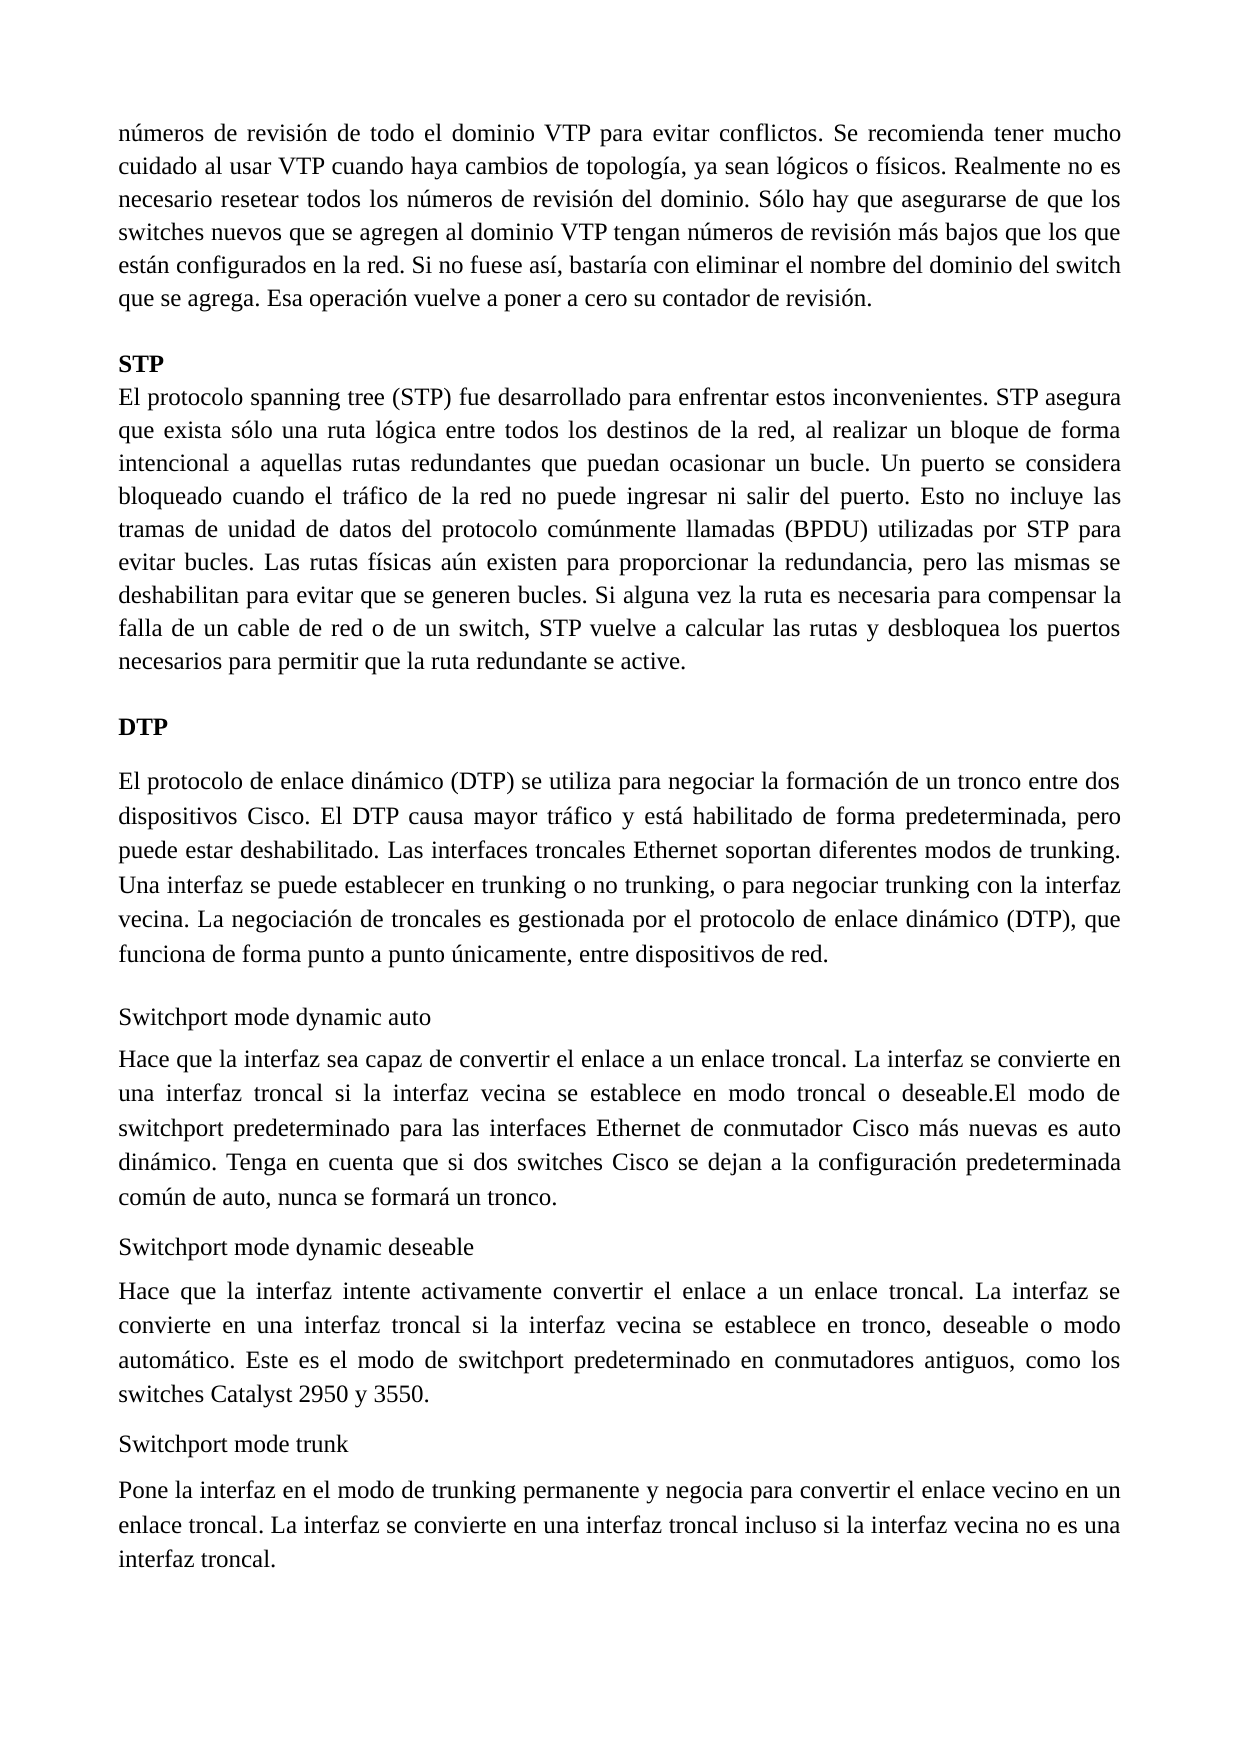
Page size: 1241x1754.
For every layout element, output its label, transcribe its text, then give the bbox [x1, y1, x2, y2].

text Hace que la interfaz intente activamente convertir el enlace a un enlace troncal. La interfaz se convierte en una interfaz troncal si la interfaz vecina se establece en tronco, deseable o modo automático. Este es el modo de switchport predeterminado en conmutadores antiguos, como los switches Catalyst 2950 y 3550. [118, 1276, 1122, 1408]
subtitle Switchport mode dynamic deseable [118, 1232, 1122, 1260]
text El protocolo de enlace dinámico (DTP) se utiliza para negociar la formación de un tronco entre dos dispositivos Cisco. El DTP causa mayor tráfico y está habilitado de forma predeterminada, pero puede estar deshabilitado. Las interfaces troncales Ethernet soportan diferentes modos de trunking. Una interfaz se puede establecer en trunking o no trunking, o para negociar trunking con la interfaz vecina. La negociación de troncales es gestionada por el protocolo de enlace dinámico (DTP), que funciona de forma punto a punto únicamente, entre dispositivos de red. [118, 766, 1122, 967]
text Pone la interfaz en el modo de trunking permanente y negocia para convertir el enlace vecino en un enlace troncal. La interfaz se convierte en una interfaz troncal incluso si la interfaz vecina no es una interfaz troncal. [118, 1475, 1122, 1573]
text Hace que la interfaz sea capaz de convertir el enlace a un enlace troncal. La interfaz se convierte en una interfaz troncal si la interfaz vecina se establece en modo troncal o deseable.El modo de switchport predeterminado para las interfaces Ethernet de conmutador Cisco más nuevas es auto dinámico. Tenga en cuenta que si dos switches Cisco se dejan a la configuración predeterminada común de auto, nunca se formará un tronco. [118, 1044, 1122, 1210]
list DTP [118, 712, 1122, 741]
list El protocolo spanning tree (STP) fue desarrollado para enfrentar estos inconvenientes. STP asegura que exista sólo una ruta lógica entre todos los destinos de la red, al realizar un bloque de forma intencional a aquellas rutas redundantes que puedan ocasionar un bucle. Un puerto se considera bloqueado cuando el tráfico de la red no puede ingresar ni salir del puerto. Esto no incluye las tramas de unidad de datos del protocolo comúnmente llamadas (BPDU) utilizadas por STP para evitar bucles. Las rutas físicas aún existen para proporcionar la redundancia, pero las mismas se deshabilitan para evitar que se generen bucles. Si alguna vez la ruta es necesaria para compensar la falla de un cable de red o de un switch, STP vuelve a calcular las rutas y desbloquea los puertos necesarios para permitir que la ruta redundante se active. [118, 382, 1122, 675]
list números de revisión de todo el dominio VTP para evitar conflictos. Se recomienda tener mucho cuidado al usar VTP cuando haya cambios de topología, ya sean lógicos o físicos. Realmente no es necesario resetear todos los números de revisión del dominio. Sólo hay que asegurarse de que los switches nuevos que se agregen al dominio VTP tengan números de revisión más bajos que los que están configurados en la red. Si no fuese así, bastaría con eliminar el nombre del dominio del switch que se agrega. Esa operación vuelve a poner a cero su contador de revisión. [118, 118, 1122, 312]
subtitle Switchport mode dynamic auto [118, 1002, 1122, 1031]
subtitle Switchport mode trunk [118, 1429, 1122, 1458]
list STP [118, 349, 1122, 378]
